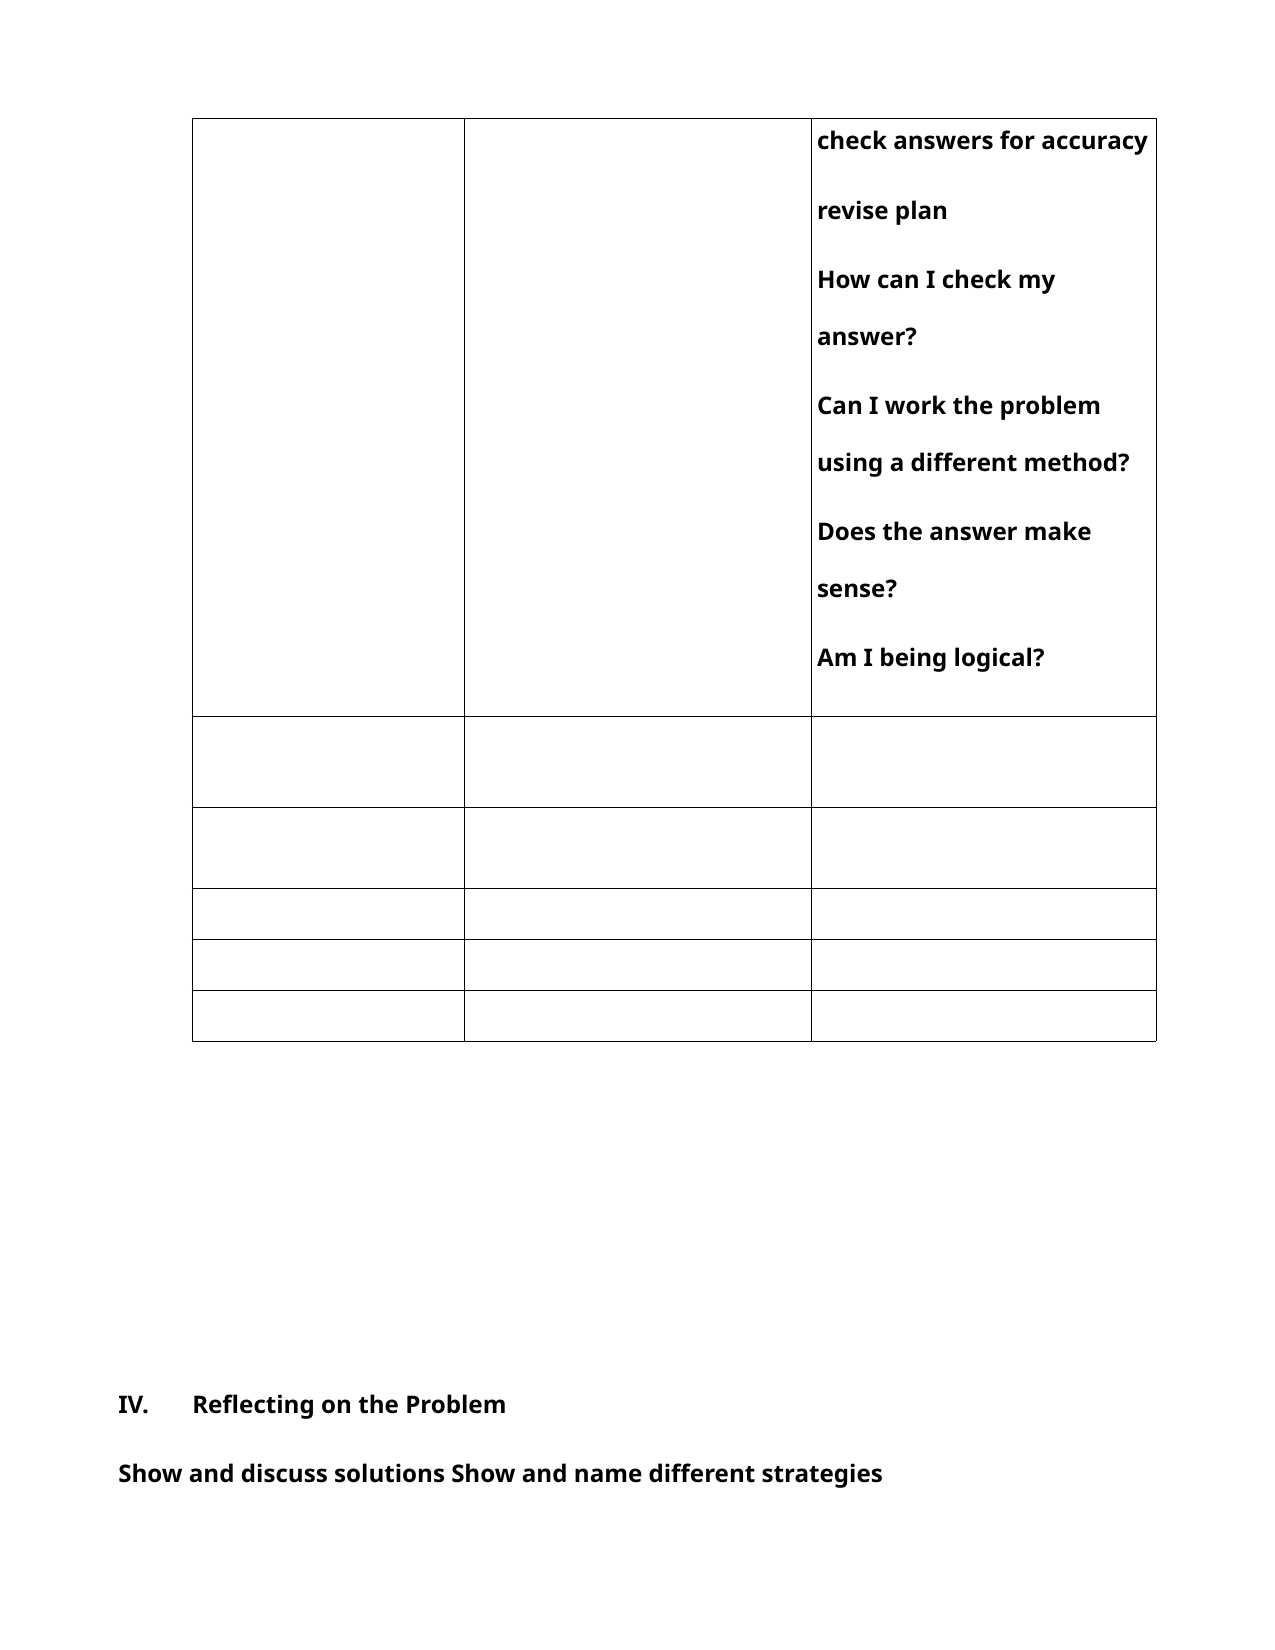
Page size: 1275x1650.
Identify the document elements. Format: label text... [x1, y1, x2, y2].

text IV. Reflecting on the Problem [118, 1388, 1157, 1444]
table_cell [193, 940, 464, 990]
table_cell [812, 717, 1156, 807]
table_cell [812, 991, 1156, 1041]
table_cell [193, 808, 464, 887]
text Show and discuss solutions Show and name different strategies [118, 1457, 1157, 1514]
table_cell [812, 940, 1156, 990]
table_cell [465, 889, 811, 939]
table_cell [193, 889, 464, 939]
table_cell [465, 940, 811, 990]
table_cell [193, 119, 464, 716]
table_cell [465, 991, 811, 1041]
table_cell [193, 717, 464, 807]
table_cell [465, 119, 811, 716]
table_cell check answers for accuracy revise plan How can I check my answer? Can I work the problem using a different method? Does the answer make sense? Am I being logical? [812, 119, 1156, 716]
table_cell [812, 889, 1156, 939]
table_cell [193, 991, 464, 1041]
table_cell [465, 808, 811, 887]
table_cell [465, 717, 811, 807]
table_cell [812, 808, 1156, 887]
